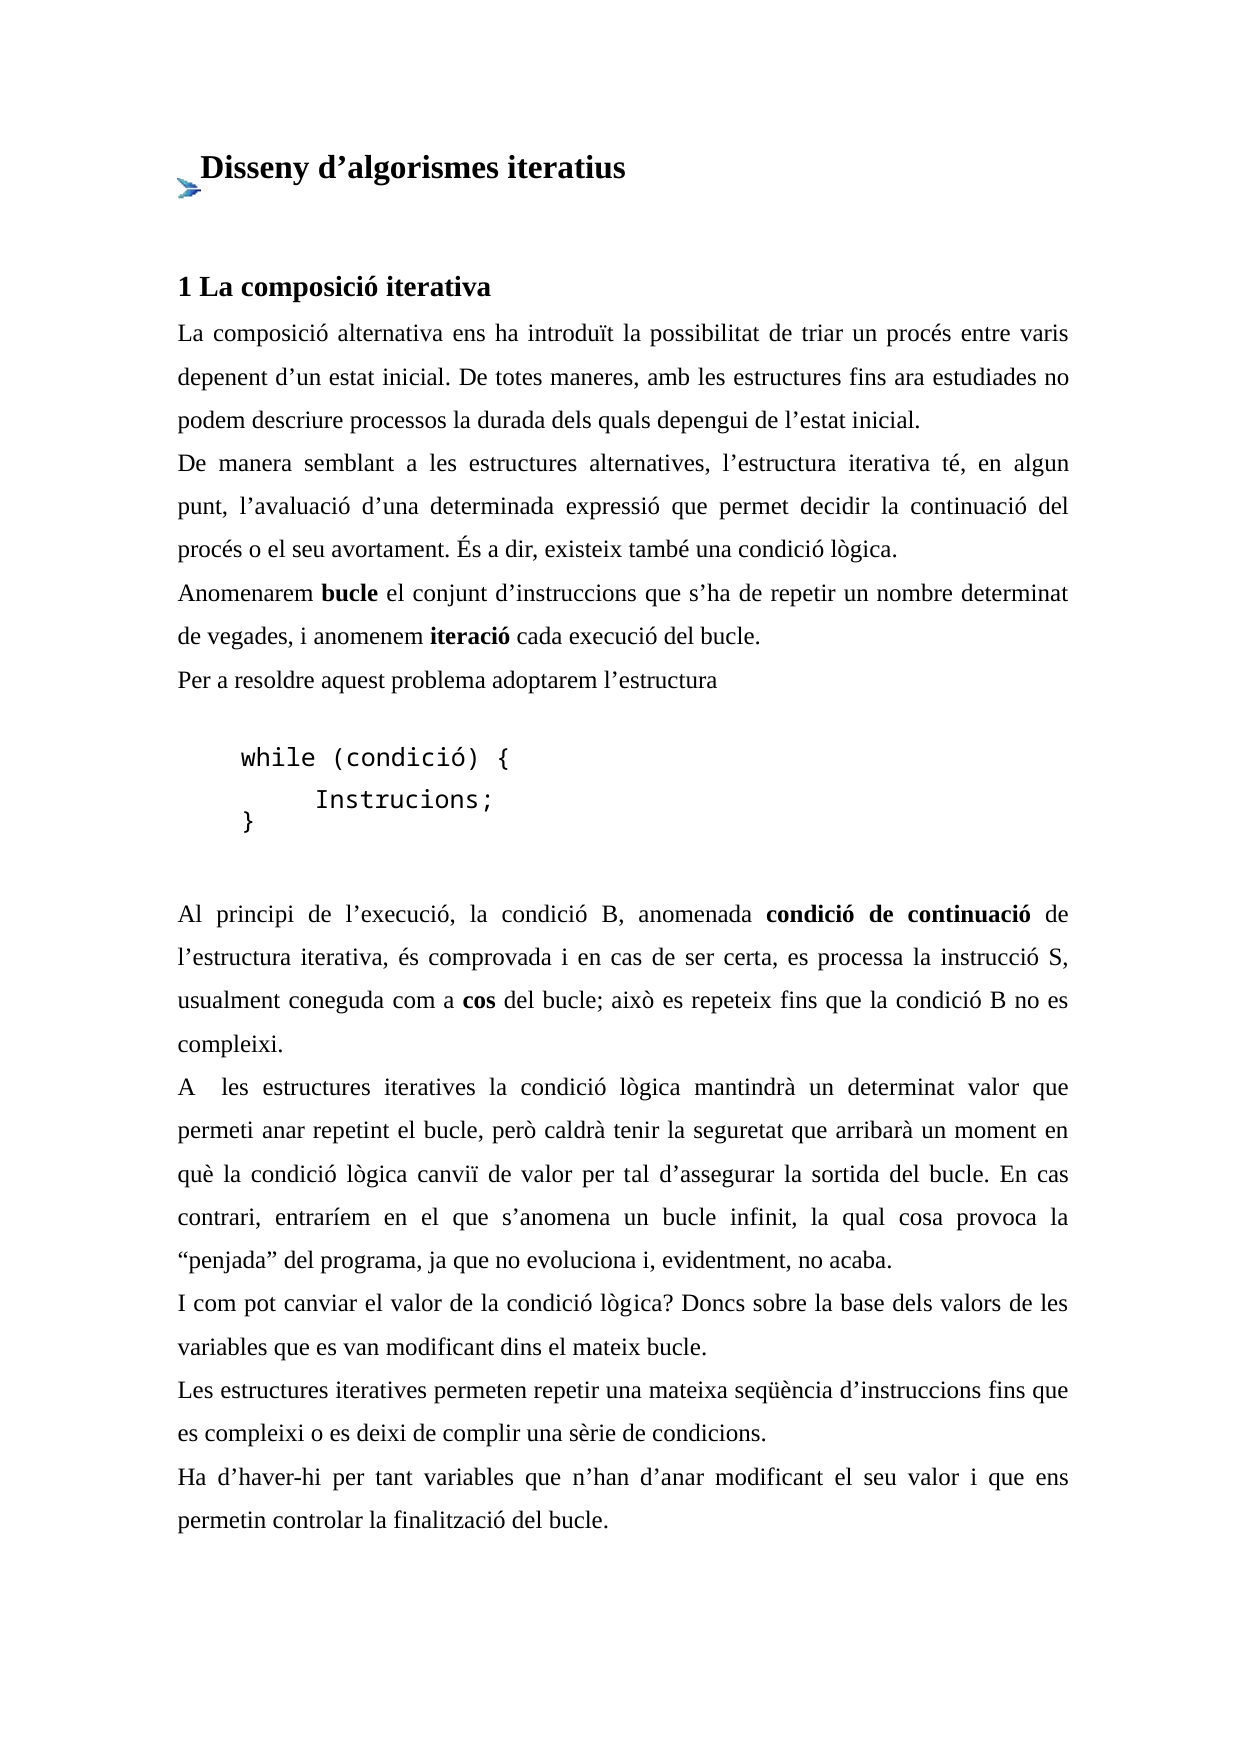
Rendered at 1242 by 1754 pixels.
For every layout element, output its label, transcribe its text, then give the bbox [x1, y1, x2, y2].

text Al principi de l’execució, la condició B, anomenada condició de continuació de l’estructura iterativa, és comprovada i en cas de ser certa, es processa la instrucció S, usualment coneguda com a cos del bucle; això es repeteix fins que la condició B no es compleixi. [177, 899, 1069, 1057]
picture [177, 178, 201, 200]
text } [167, 813, 248, 833]
text Les estructures iteratives permeten repetir una mateixa seqüència d’instruccions fins que es compleixi o es deixi de complir una sèrie de condicions. [177, 1375, 1069, 1447]
text Ha d’haver-hi per tant variables que n’han d’anar modificant el seu valor i que ens permetin controlar la finalització del bucle. [177, 1462, 1069, 1534]
text A les estructures iteratives la condició lògica mantindrà un determinat valor que permeti anar repetint el bucle, però caldrà tenir la seguretat que arribarà un moment en què la condició lògica canviï de valor per tal d’assegurar la sortida del bucle. En cas contrari, entraríem en el que s’anomena un bucle infinit, la qual cosa provoca la “penjada” del programa, ja que no evoluciona i, evidentment, no acaba. [177, 1072, 1069, 1274]
text Per a resoldre aquest problema adoptarem l’estructura [177, 665, 723, 694]
text } [246, 813, 1077, 833]
text De manera semblant a les estructures alternatives, l’estructura iterativa té, en algun punt, l’avaluació d’una determinada expressió que permet decidir la continuació del procés o el seu avortament. És a dir, existeix també una condició lògica. [177, 448, 1069, 563]
text I com pot canviar el valor de la condició lògica? Doncs sobre la base dels valors de les variables que es van modificant dins el mateix bucle. [177, 1288, 1069, 1360]
text La composició alternativa ens ha introduït la possibilitat de triar un procés entre varis depenent d’un estat inicial. De totes maneres, amb les estructures fins ara estudiades no podem descriure processos la durada dels quals depengui de l’estat inicial. [177, 318, 1069, 433]
text Instrucions; [167, 792, 1077, 813]
text Disseny d’algorismes iteratius [177, 147, 903, 200]
text 1 La composició iterativa [177, 269, 497, 303]
text Anomenarem bucle el conjunt d’instruccions que s’ha de repetir un nombre determinat de vegades, i anomenem iteració cada execució del bucle. [177, 578, 1069, 650]
text while (condició) { [167, 750, 1077, 771]
